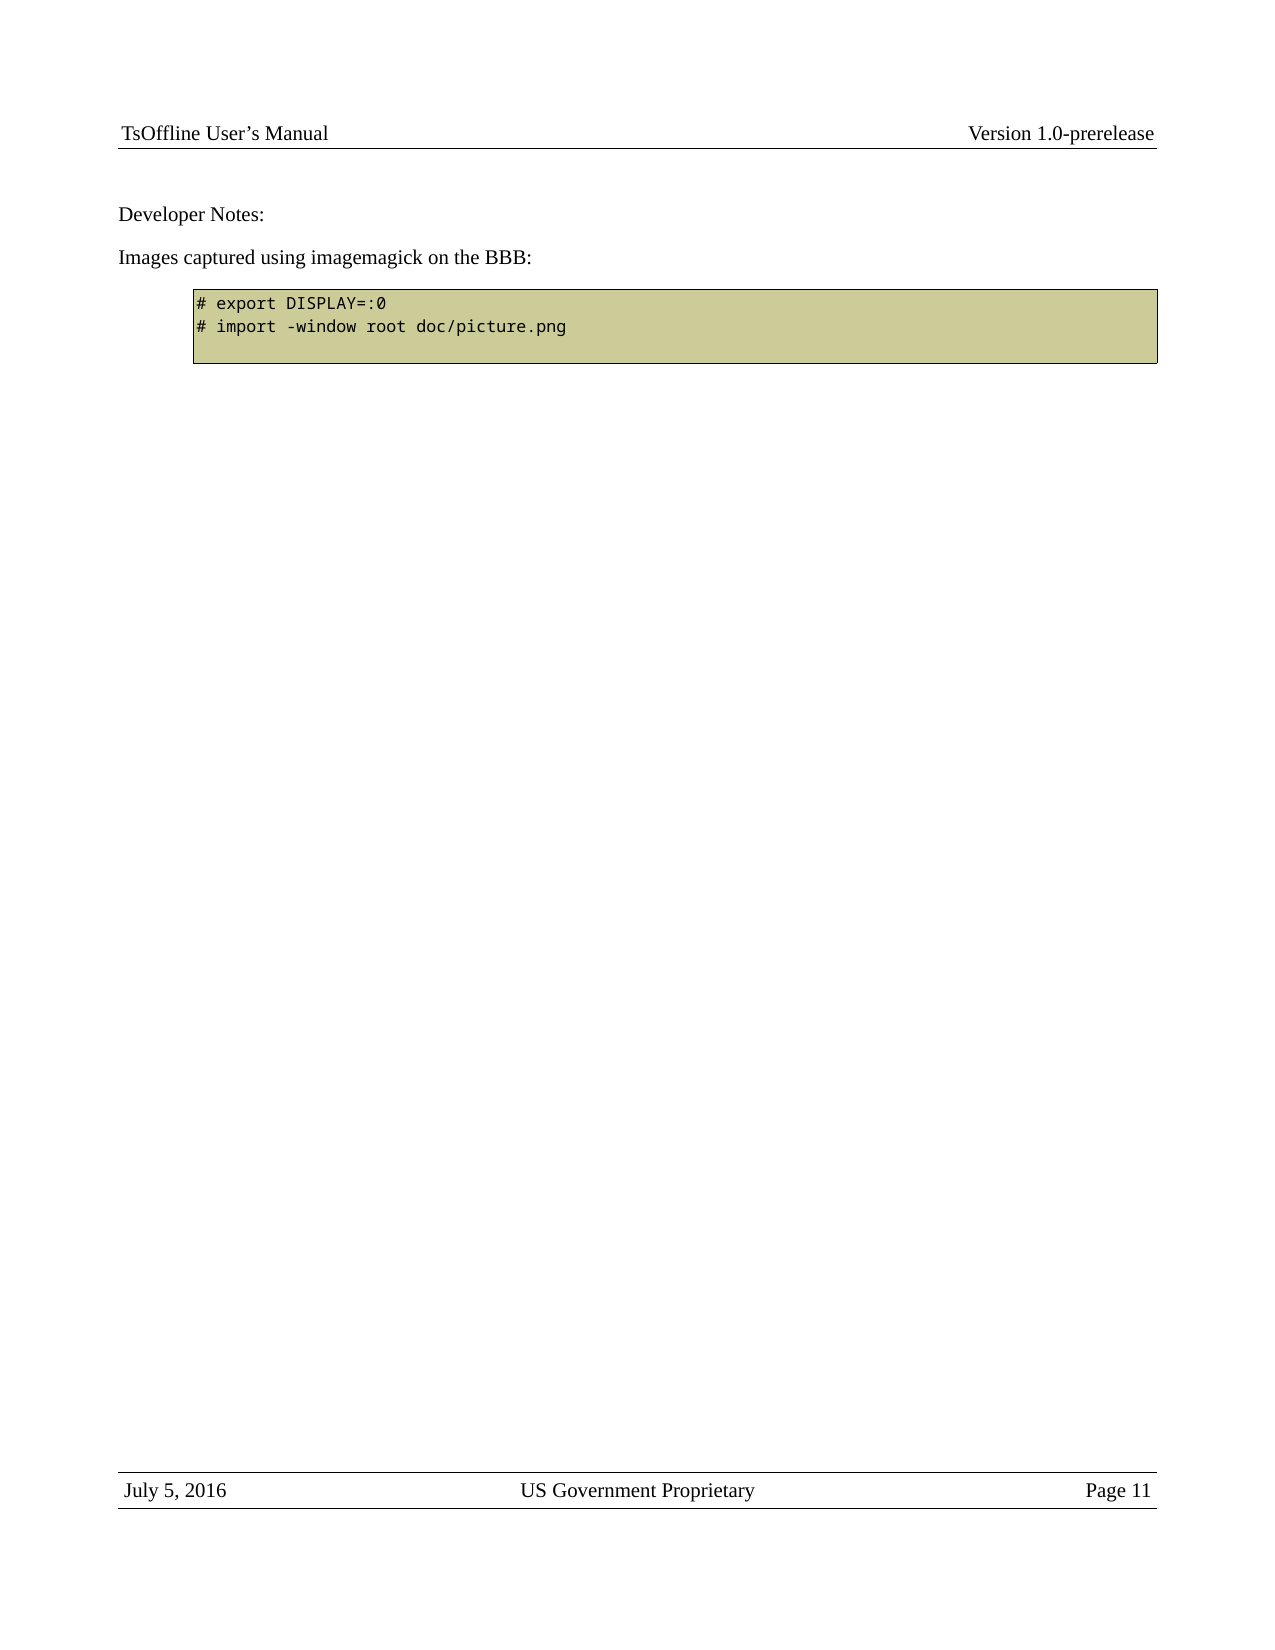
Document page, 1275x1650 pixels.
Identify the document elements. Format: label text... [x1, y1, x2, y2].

text # export DISPLAY=:0 [194, 290, 1157, 311]
text # import -window root doc/picture.png [194, 311, 1157, 334]
text Developer Notes: [118, 202, 1157, 226]
text Images captured using imagemagick on the BBB: [118, 245, 1157, 269]
